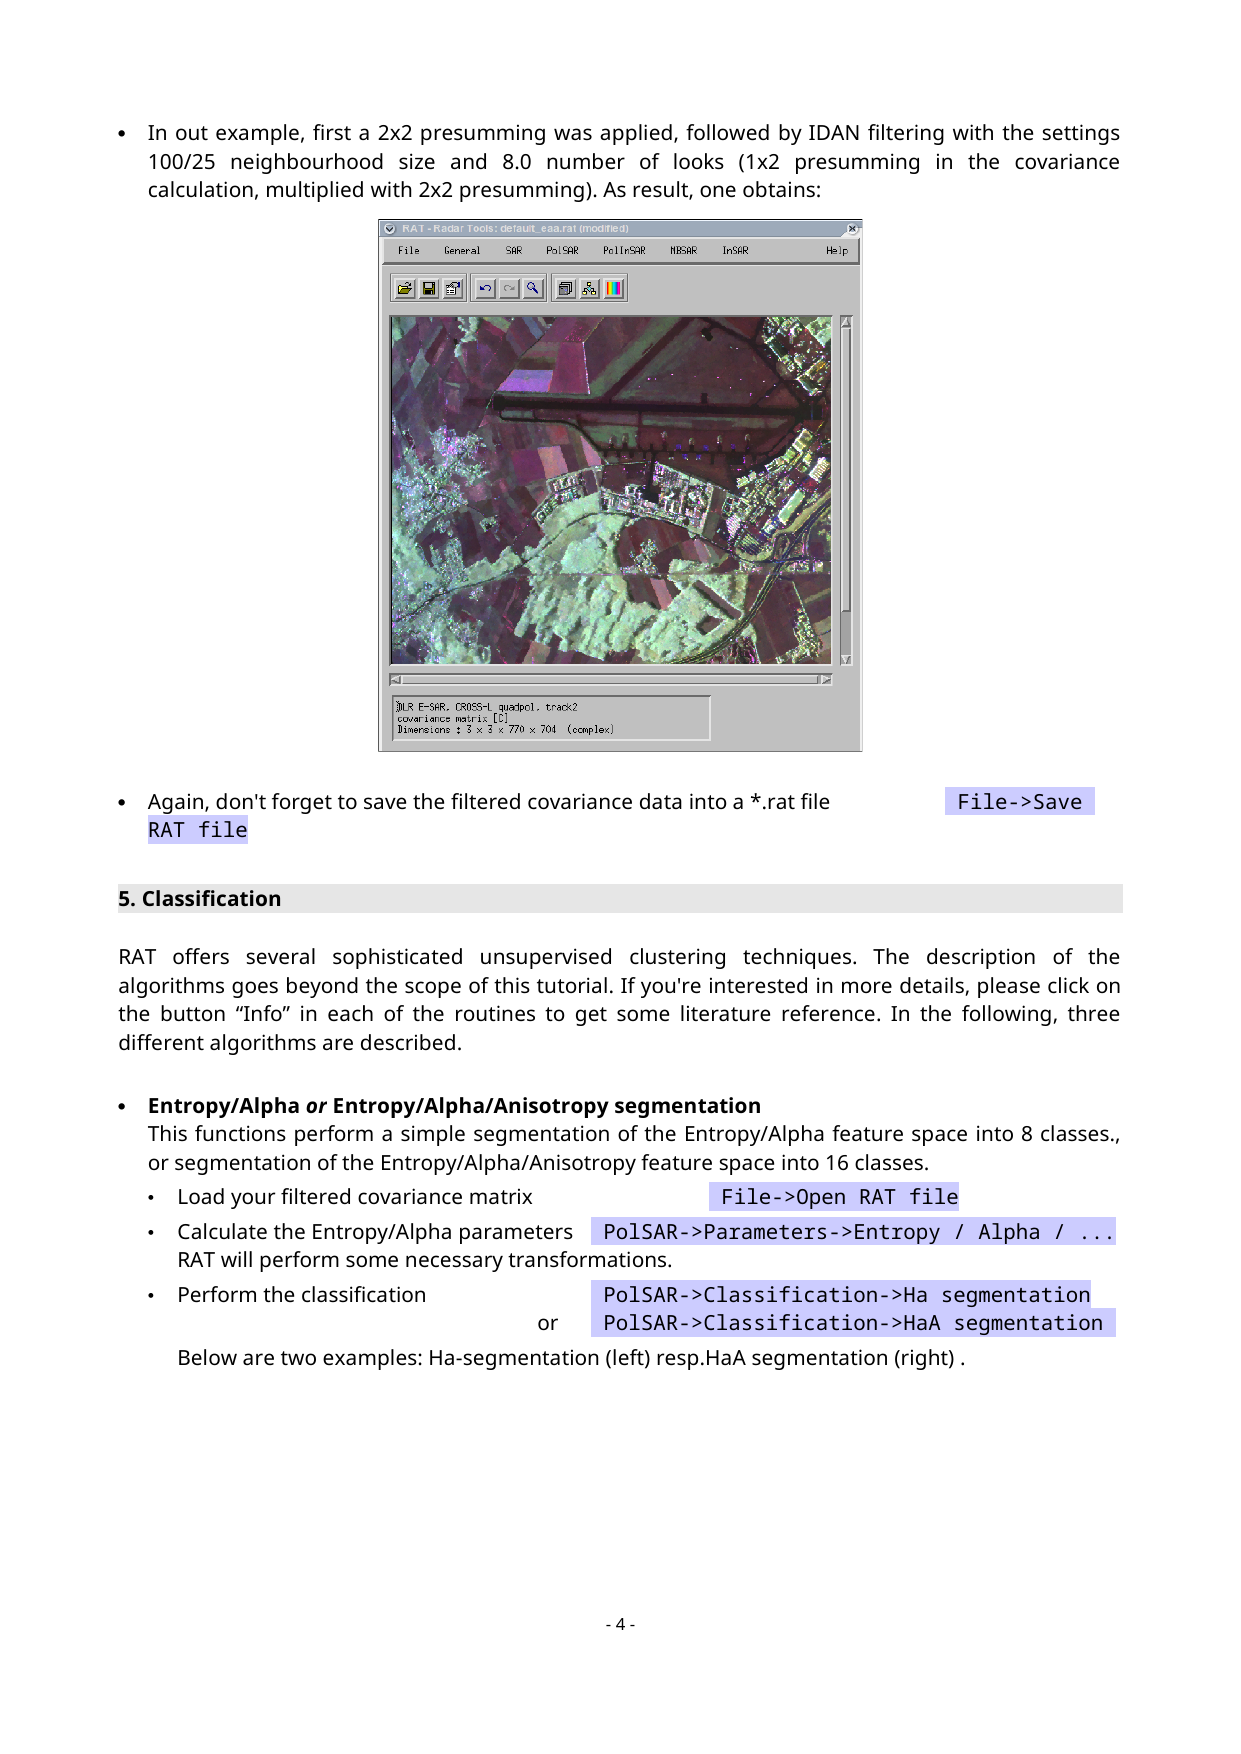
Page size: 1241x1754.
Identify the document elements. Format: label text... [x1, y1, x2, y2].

text RAT offers several sophisticated unsupervised clustering techniques. The description of the algorithms goes beyond the scope of this tutorial. If you're interested in more details, please click on the button “Info” in each of the routines to get some literature reference. In the following, three different algorithms are described. [118, 942, 1123, 1056]
list Load your filtered covariance matrix File->Open RAT file [148, 1182, 1123, 1211]
list Perform the classification PolSAR->Classification->Ha segmentation or PolSAR->Classification->HaA segmentation [148, 1280, 1123, 1337]
list Again, don't forget to save the filtered covariance data into a *.rat file File->Save RAT file [118, 787, 1123, 844]
list Entropy/Alpha or Entropy/Alpha/Anisotropy segmentation This functions perform a simple segmentation of the Entropy/Alpha feature space into 8 classes., or segmentation of the Entropy/Alpha/Anisotropy feature space into 16 classes. [118, 1091, 1123, 1176]
list Calculate the Entropy/Alpha parameters PolSAR->Parameters->Entropy / Alpha / ... RAT will perform some necessary transformations. [148, 1217, 1123, 1274]
picture [378, 219, 863, 752]
text 5. Classification [118, 884, 1123, 913]
list Below are two examples: Ha-segmentation (left) resp.HaA segmentation (right) . [148, 1343, 1123, 1371]
list In out example, first a 2x2 presumming was applied, followed by IDAN filtering with the settings 100/25 neighbourhood size and 8.0 number of looks (1x2 presumming in the covariance calculation, multiplied with 2x2 presumming). As result, one obtains: [118, 118, 1123, 204]
